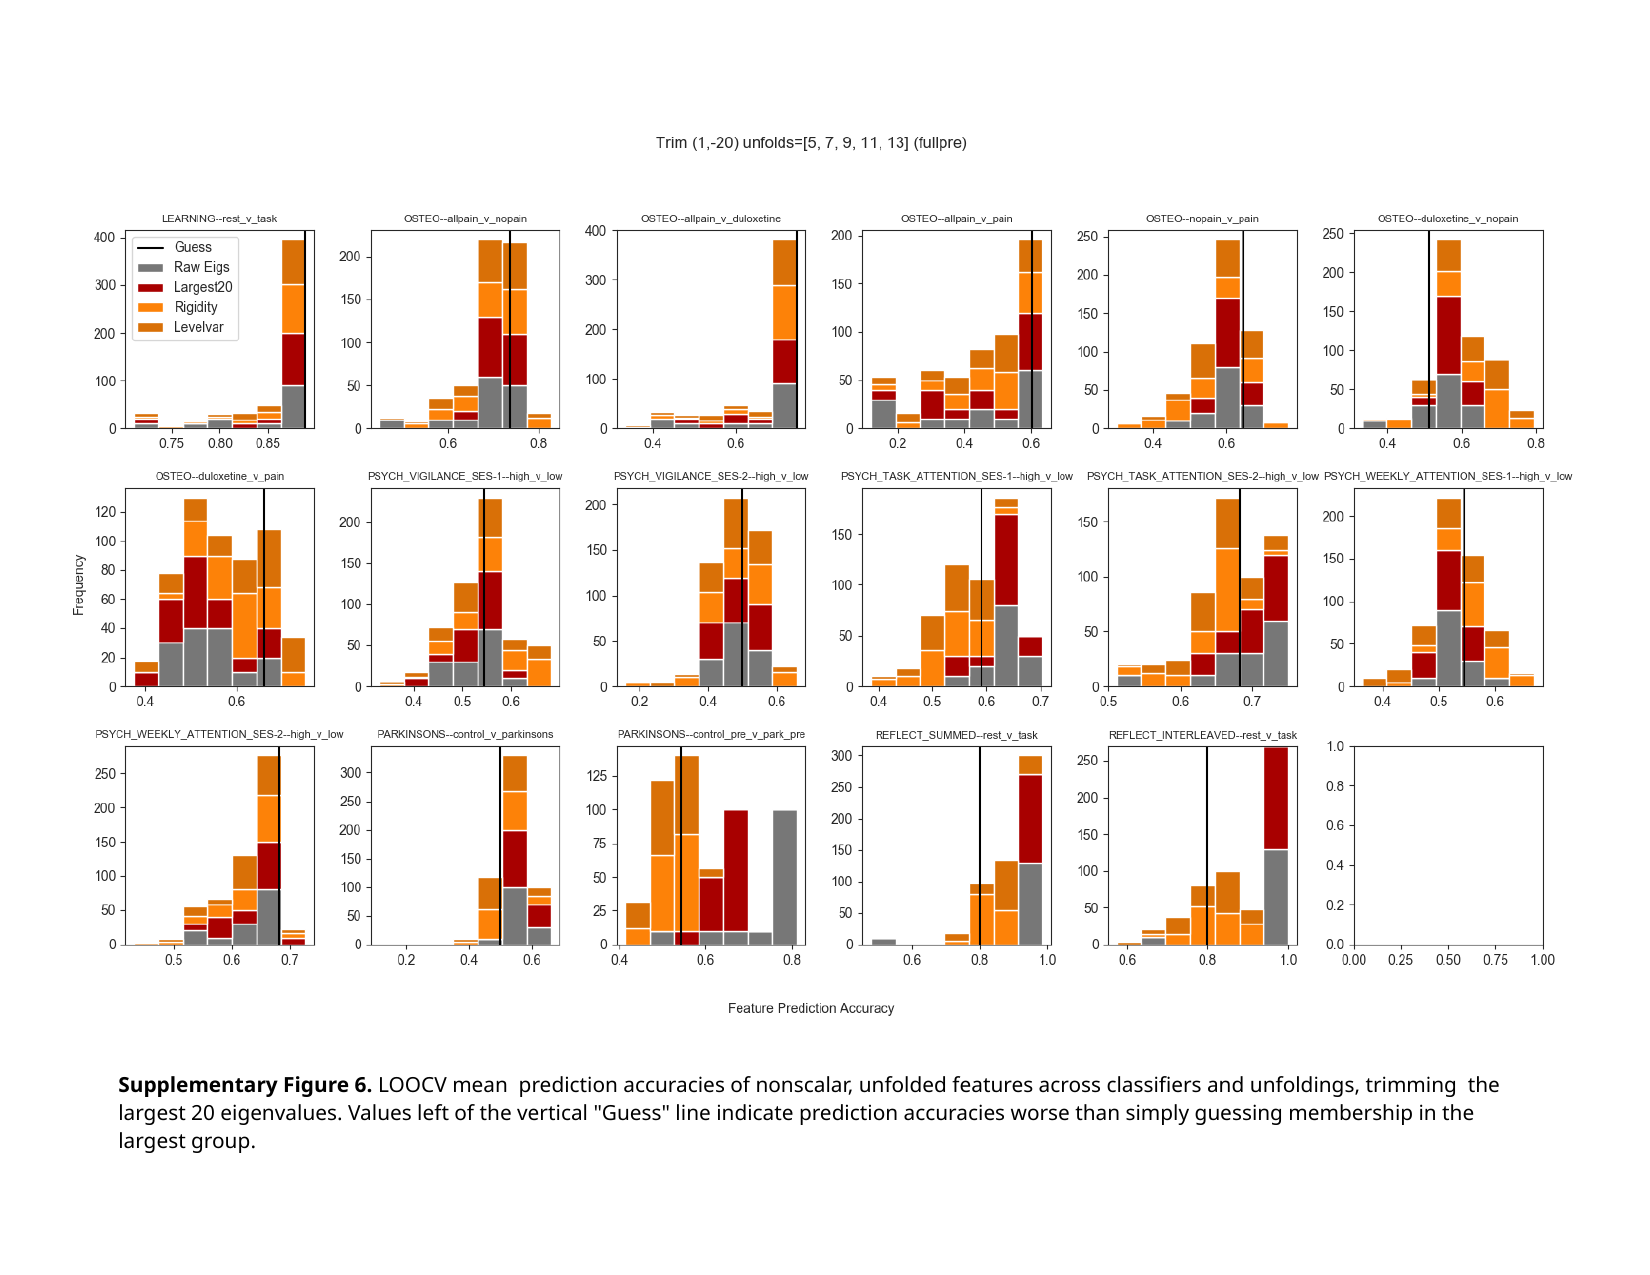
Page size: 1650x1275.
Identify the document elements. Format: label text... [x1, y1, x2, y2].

text Supplementary Figure 6. LOOCV mean prediction accuracies of nonscalar, unfolded features across classifiers and unfoldings, trimming the largest 20 eigenvalues. Values left of the vertical "Guess" line indicate prediction accuracies worse than simply guessing membership in the largest group. [118, 1070, 1532, 1155]
picture [42, 118, 1601, 1046]
